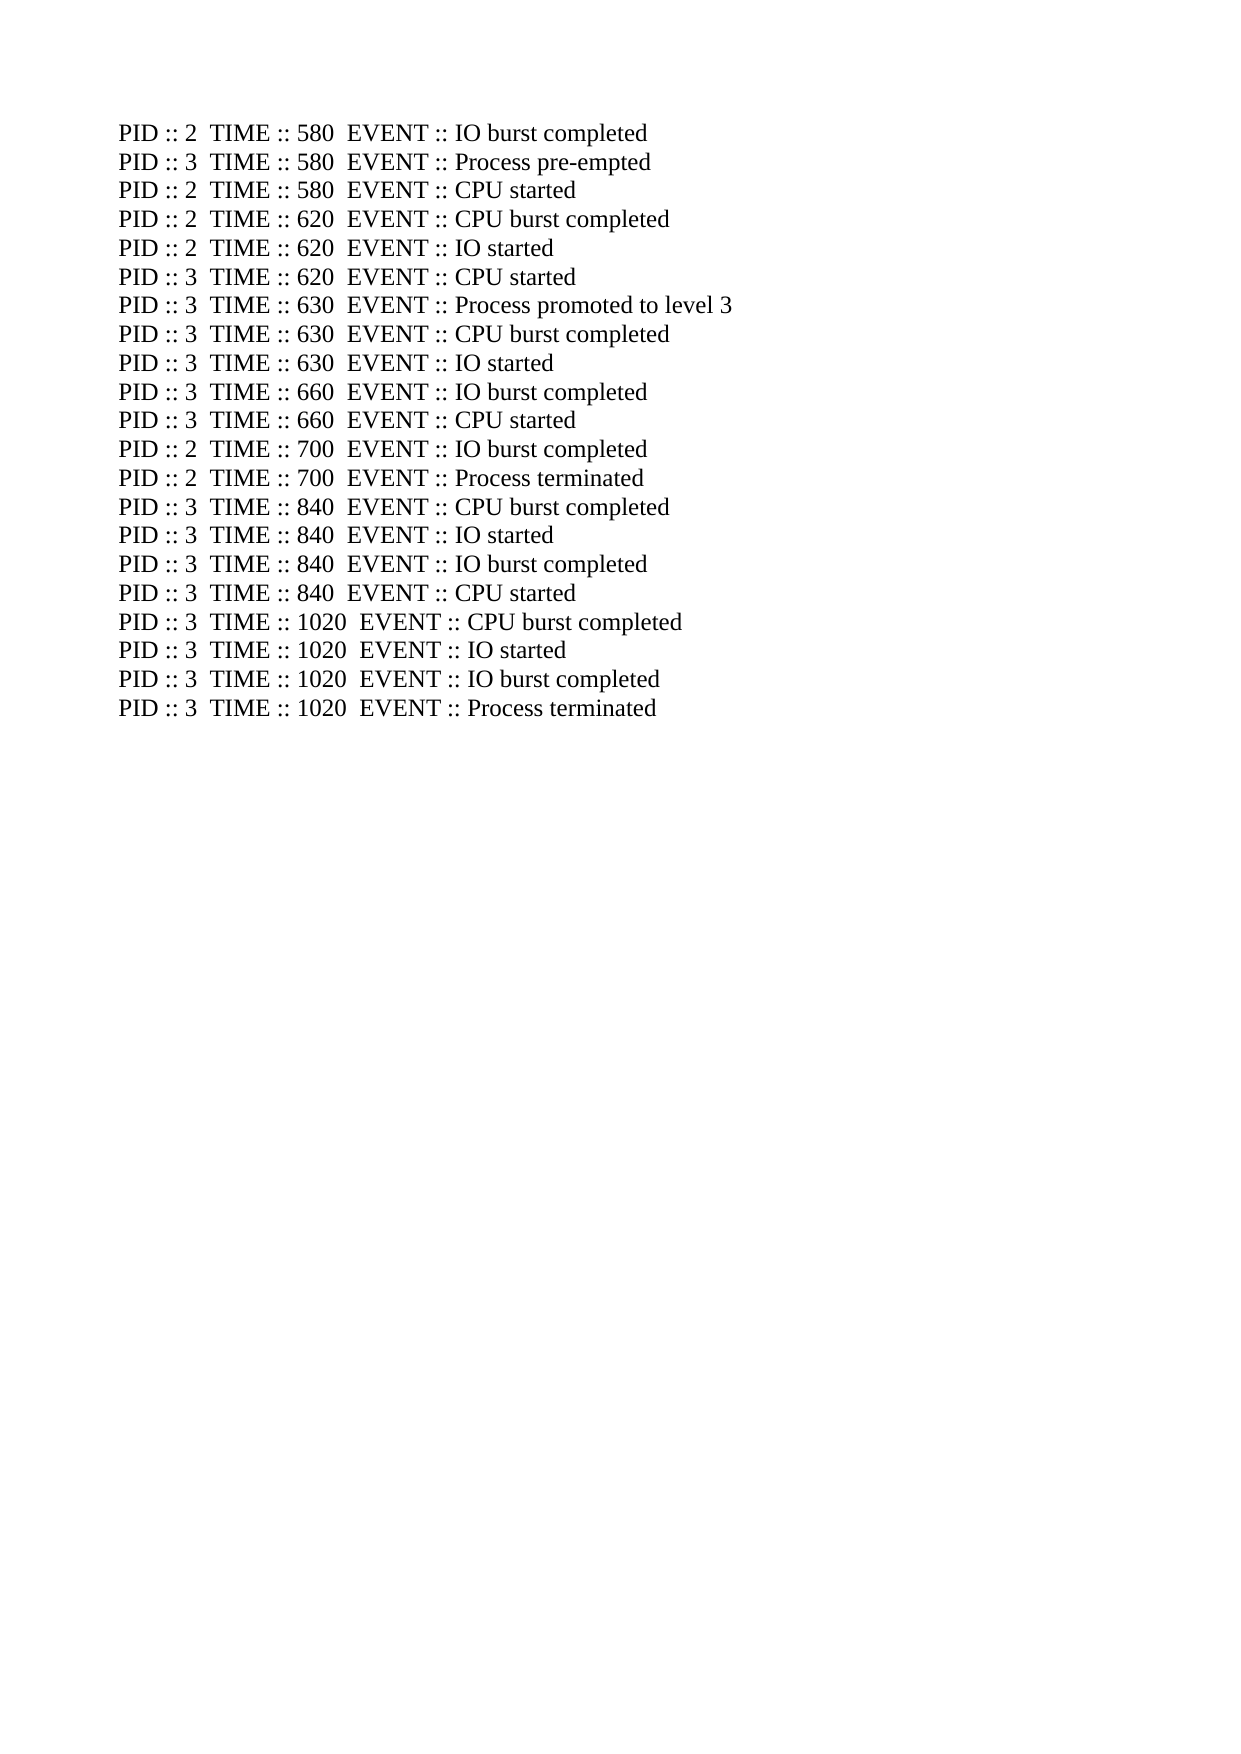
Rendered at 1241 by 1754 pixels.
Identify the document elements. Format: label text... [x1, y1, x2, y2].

text PID :: 2 TIME :: 620 EVENT :: CPU burst completed [118, 204, 1122, 233]
text PID :: 3 TIME :: 580 EVENT :: Process pre-empted [118, 147, 1122, 176]
text PID :: 3 TIME :: 840 EVENT :: CPU started [118, 578, 1122, 607]
text PID :: 3 TIME :: 1020 EVENT :: IO started [118, 636, 1122, 664]
text PID :: 3 TIME :: 840 EVENT :: CPU burst completed [118, 492, 1122, 521]
text PID :: 3 TIME :: 840 EVENT :: IO started [118, 521, 1122, 549]
text PID :: 2 TIME :: 580 EVENT :: CPU started [118, 176, 1122, 204]
text PID :: 3 TIME :: 660 EVENT :: IO burst completed [118, 377, 1122, 406]
text PID :: 3 TIME :: 1020 EVENT :: IO burst completed [118, 664, 1122, 693]
text PID :: 3 TIME :: 1020 EVENT :: CPU burst completed [118, 607, 1122, 636]
text PID :: 3 TIME :: 620 EVENT :: CPU started [118, 262, 1122, 291]
text PID :: 3 TIME :: 660 EVENT :: CPU started [118, 406, 1122, 434]
text PID :: 2 TIME :: 620 EVENT :: IO started [118, 233, 1122, 262]
text PID :: 3 TIME :: 840 EVENT :: IO burst completed [118, 549, 1122, 578]
text PID :: 2 TIME :: 700 EVENT :: IO burst completed [118, 434, 1122, 463]
text PID :: 3 TIME :: 630 EVENT :: Process promoted to level 3 [118, 291, 1122, 319]
text PID :: 3 TIME :: 630 EVENT :: CPU burst completed [118, 319, 1122, 348]
text PID :: 3 TIME :: 1020 EVENT :: Process terminated [118, 693, 1122, 722]
text PID :: 2 TIME :: 700 EVENT :: Process terminated [118, 463, 1122, 492]
text PID :: 2 TIME :: 580 EVENT :: IO burst completed [118, 118, 1122, 147]
text PID :: 3 TIME :: 630 EVENT :: IO started [118, 348, 1122, 377]
